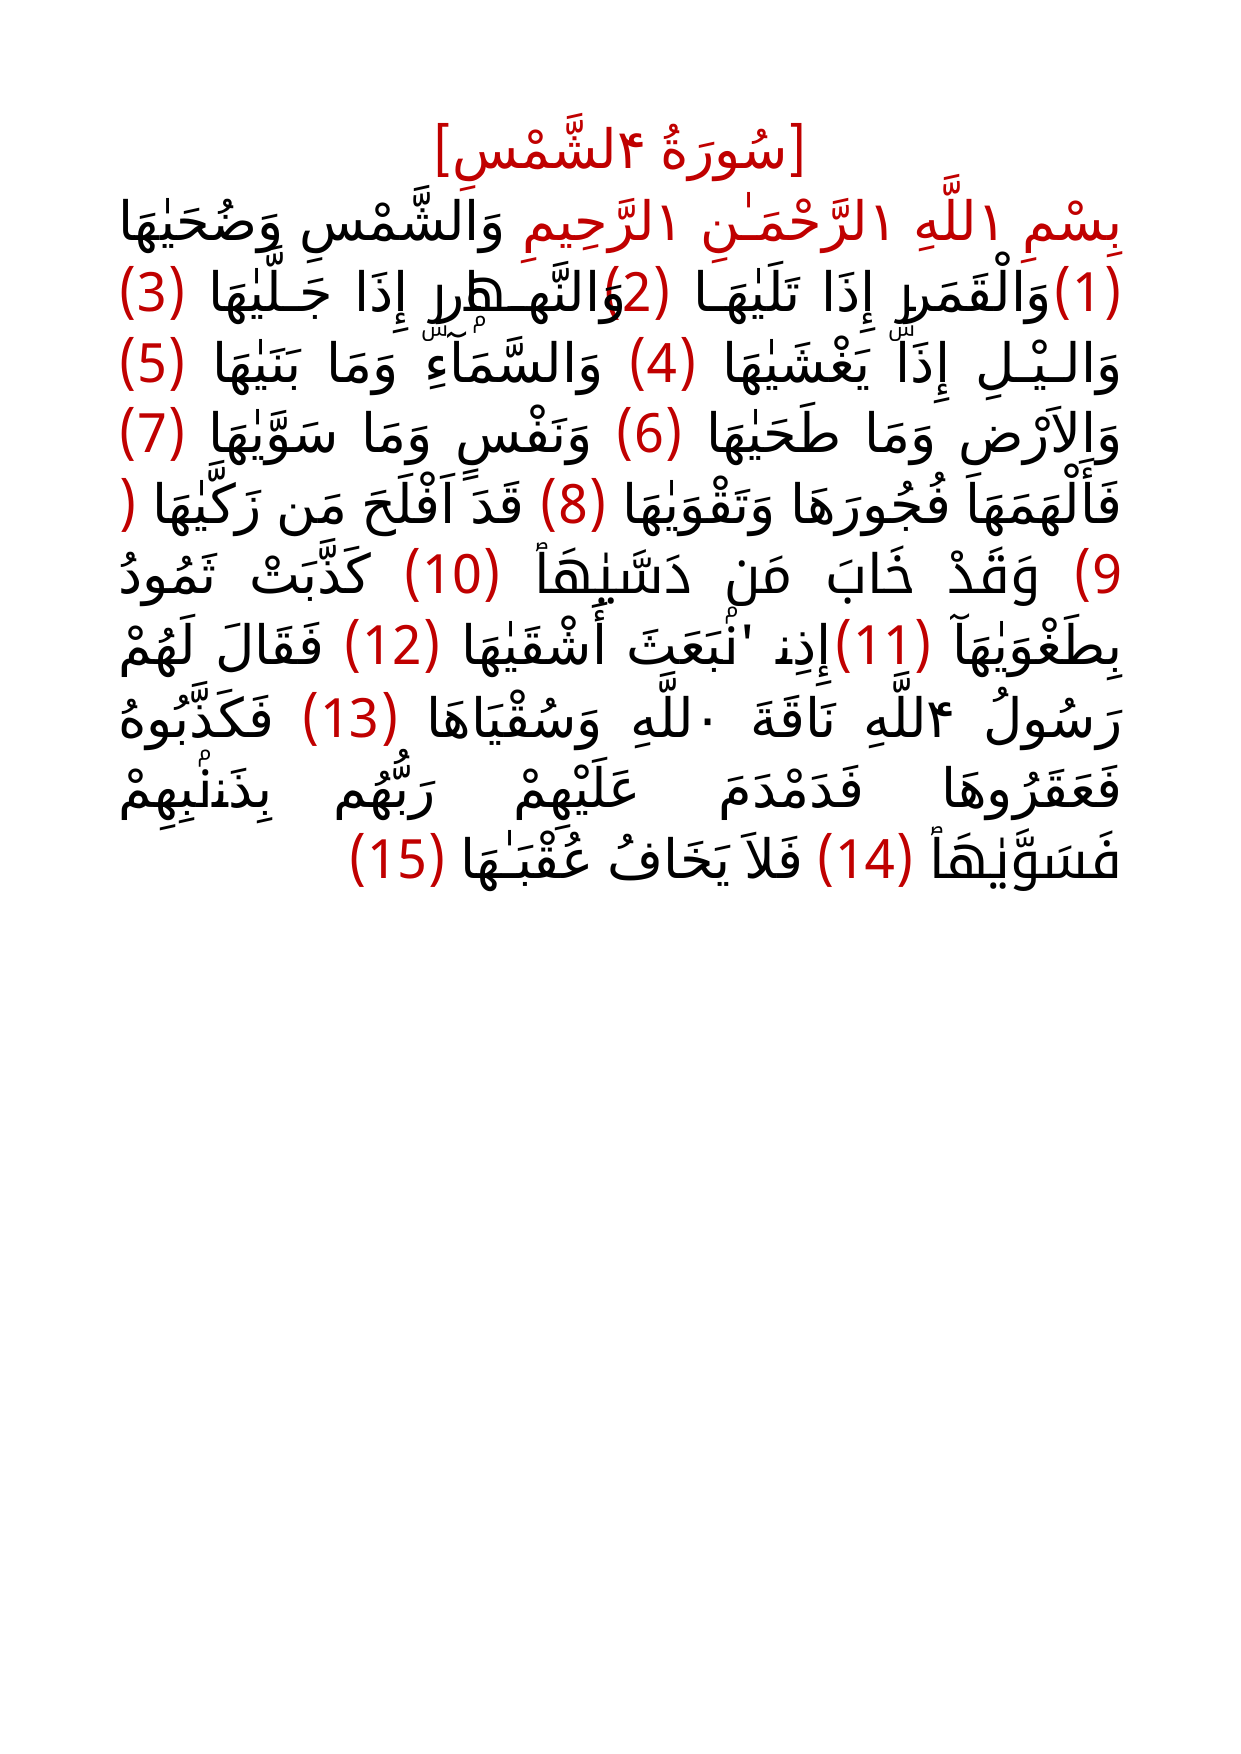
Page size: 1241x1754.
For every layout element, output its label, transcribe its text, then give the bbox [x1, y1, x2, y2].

subtitle [سُورَةُ ۴لشَّمْسِ] [118, 118, 1122, 191]
text بِسْمِ ۱للَّهِ ۱لرَّحْمَـٰنِ ۱لرَّحِيمِ وَالشَّمْسِ وَضُحَيٰهَا (1) وَالْقَمَرۣ إِذَا تَلَيٰهَـا (2) وَالنَّهۭارۣ إِذَا جَـلَّيٰهَا (3) وَالـيْـلِ إِذَا يَغْشَيٰهَا (4) وَالسَّمَآءِ وَمَا بَنَيٰهَا (5) وَالاَرْضِ وَمَا طَحَيٰهَا (6) وَنَفْسٍ وَمَا سَوَّيٰهَا (7) فَأَلْهَمَهَا فُجُورَهَا وَتَقْوَيٰهَا (8) قَدَ اَفْلَحَ مَن زَكَّيٰهَا (9) وَقَدْ خَابَ مَن دَسَّيٰهَاؐ (10) كَذَّبَتْ ثَمُودُ بِطَغْوَيٰهَآ (11) إِذِ 'نۢبَعَثَ أَشْقَيٰهَا (12) فَقَالَ لَهُمْ رَسُولُ ۴للَّهِ نَاقَةَ ۰للَّهِ وَسُقْيَاهَا (13) فَكَذَّبُوهُ فَعَقَرُوهَا فَدَمْدَمَ عَلَيْهِمْ رَبُّهُم بِذَنۢبِهِمْ فَسَوَّيٰهَاؐ (14) فَلاَ يَخَافُ عُقْبَـٰهَا (15) [118, 191, 1122, 900]
